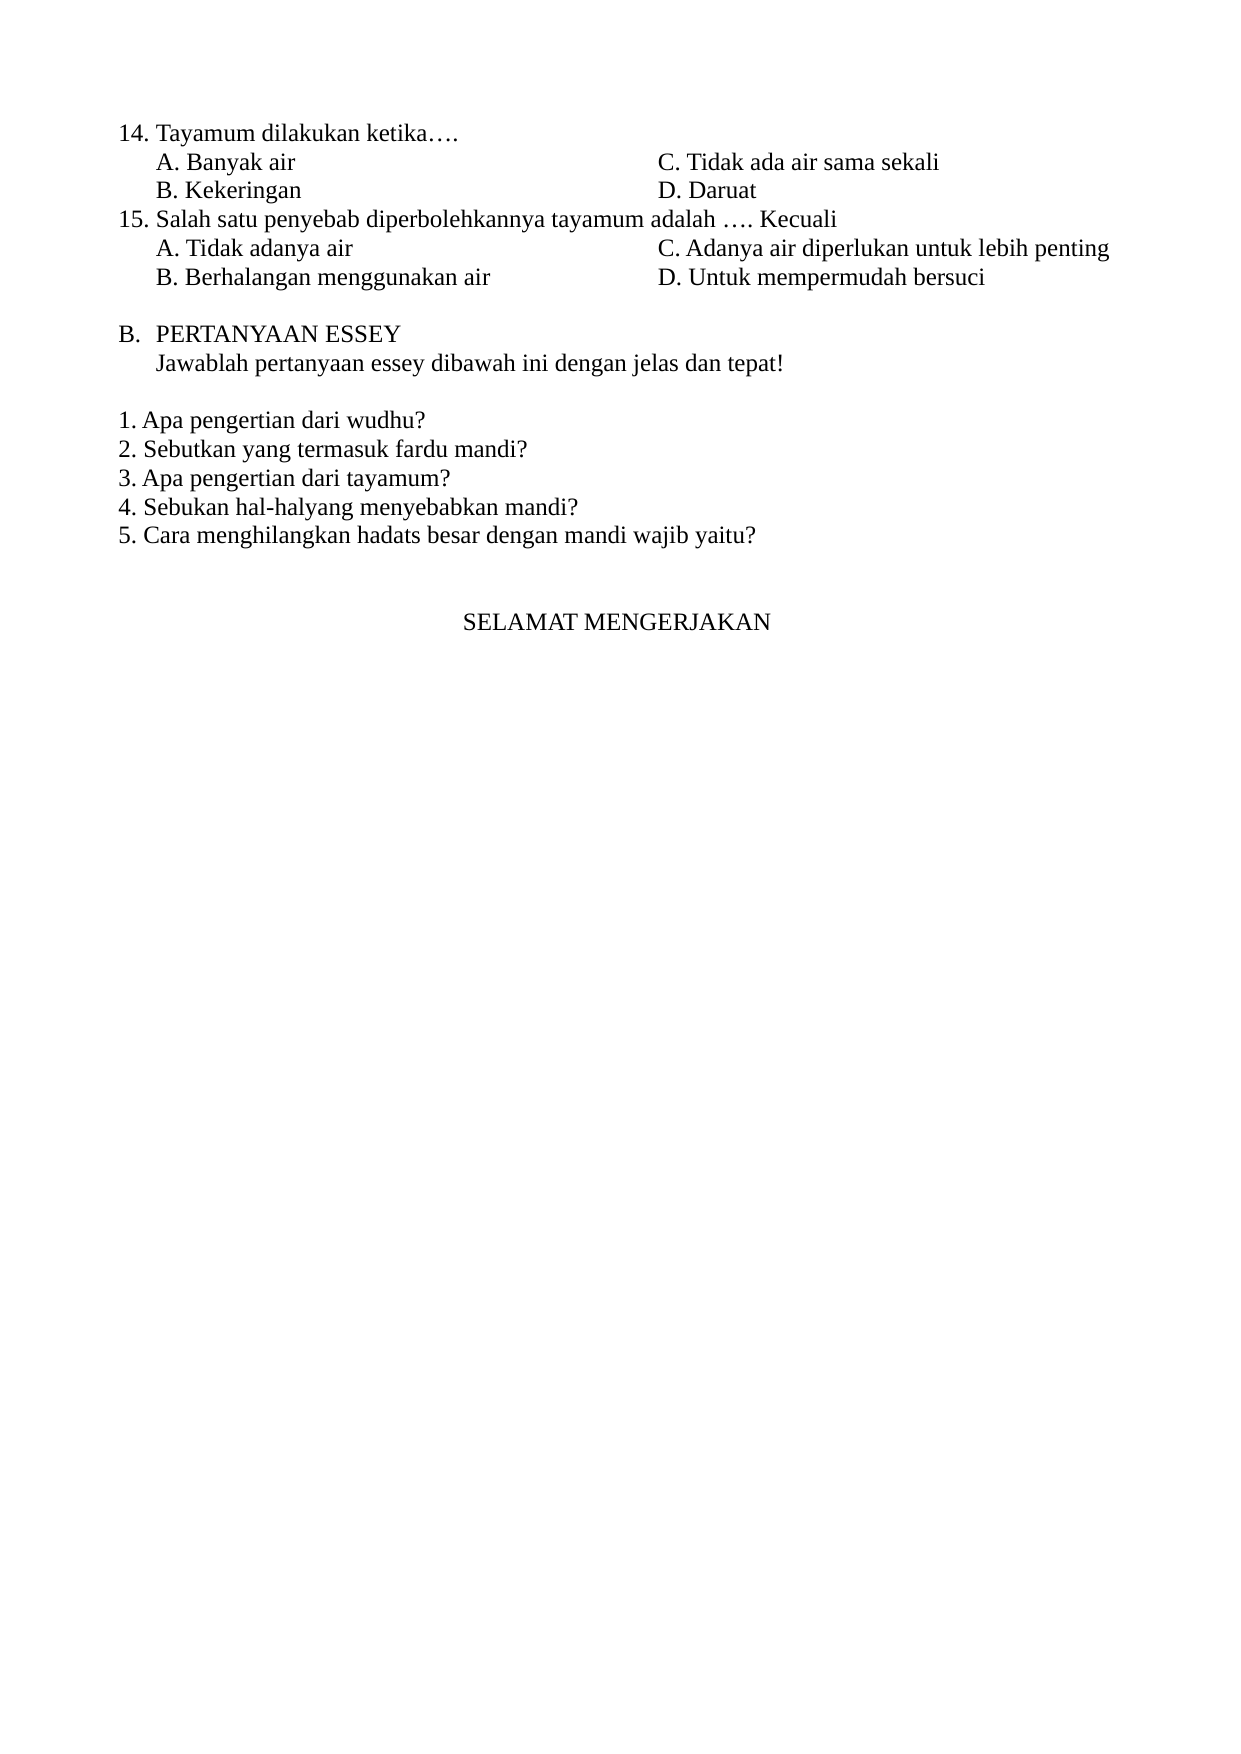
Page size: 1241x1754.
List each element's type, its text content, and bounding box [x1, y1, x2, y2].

text 5. Cara menghilangkan hadats besar dengan mandi wajib yaitu? [118, 521, 1122, 549]
text C. Tidak ada air sama sekali [620, 147, 1122, 176]
text 1. Apa pengertian dari wudhu? [118, 406, 1122, 434]
text Jawablah pertanyaan essey dibawah ini dengan jelas dan tepat! [118, 348, 1122, 377]
text B. PERTANYAAN ESSEY [118, 319, 1122, 348]
text 2. Sebutkan yang termasuk fardu mandi? [118, 434, 1122, 463]
text 15. Salah satu penyebab diperbolehkannya tayamum adalah …. Kecuali [118, 204, 1122, 233]
text B. Kekeringan [118, 176, 620, 204]
text 14. Tayamum dilakukan ketika…. [118, 118, 1122, 147]
text A. Banyak air [118, 147, 620, 176]
text SELAMAT MENGERJAKAN [118, 607, 1122, 636]
text 3. Apa pengertian dari tayamum? [118, 463, 1122, 492]
text D. Untuk mempermudah bersuci [620, 262, 1122, 291]
text B. Berhalangan menggunakan air [118, 262, 620, 291]
text 4. Sebukan hal-halyang menyebabkan mandi? [118, 492, 1122, 521]
text D. Daruat [620, 176, 1122, 204]
text A. Tidak adanya air [118, 233, 620, 262]
text C. Adanya air diperlukan untuk lebih penting [620, 233, 1122, 262]
